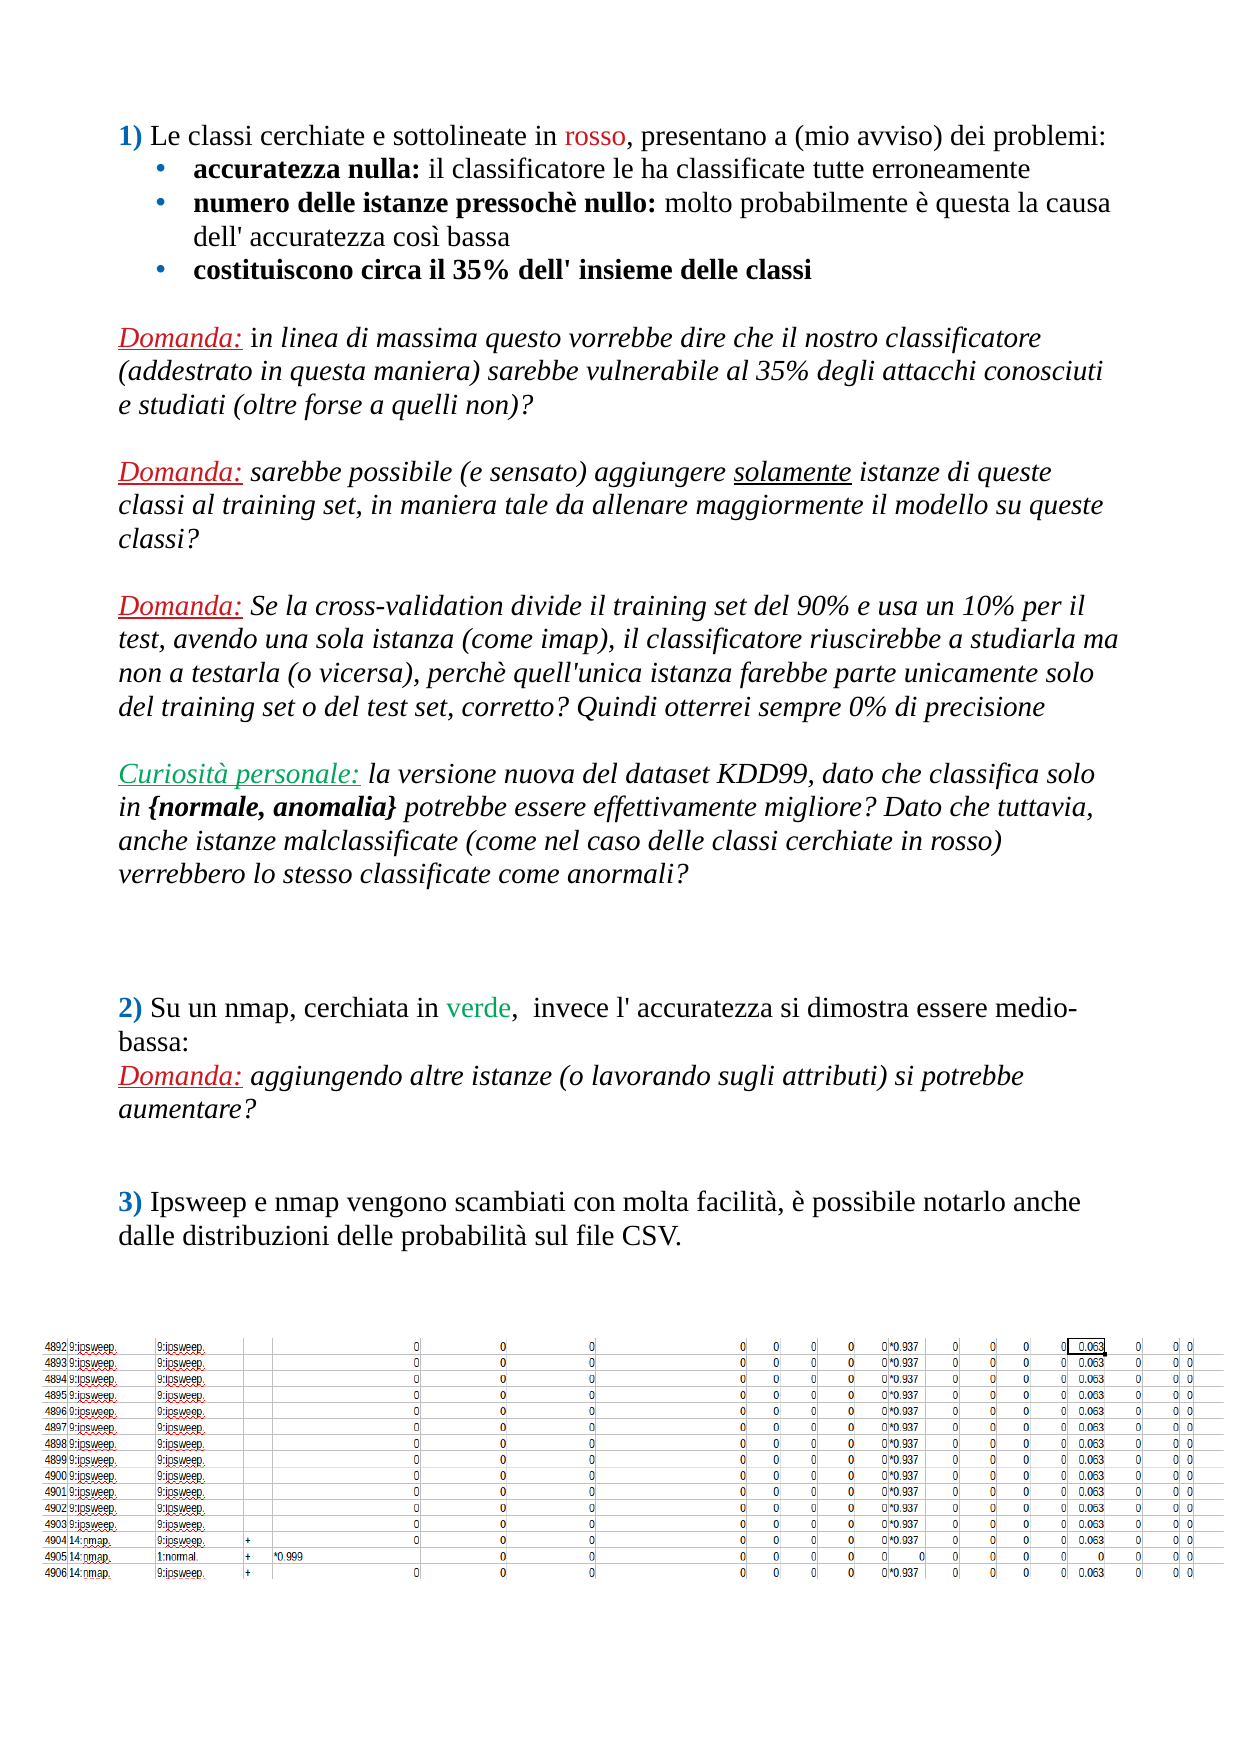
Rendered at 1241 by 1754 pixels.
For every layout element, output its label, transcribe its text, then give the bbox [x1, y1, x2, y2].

text Domanda: Se la cross-validation divide il training set del 90% e usa un 10% per il test, avendo una sola istanza (come imap), il classificatore riuscirebbe a studiarla ma non a testarla (o vicersa), perchè quell'unica istanza farebbe parte unicamente solo del training set o del test set, corretto? Quindi otterrei sempre 0% di precisione [118, 588, 1122, 722]
text 1) Le classi cerchiate e sottolineate in rosso, presentano a (mio avviso) dei problemi: [118, 118, 1122, 152]
text Curiosità personale: la versione nuova del dataset KDD99, dato che classifica solo in {normale, anomalia} potrebbe essere effettivamente migliore? Dato che tuttavia, anche istanze malclassificate (come nel caso delle classi cerchiate in rosso) verrebbero lo stesso classificate come anormali? [118, 756, 1122, 890]
text 3) Ipsweep e nmap vengono scambiati con molta facilità, è possibile notarlo anche dalle distribuzioni delle probabilità sul file CSV. [118, 1184, 1122, 1252]
list numero delle istanze pressochè nullo: molto probabilmente è questa la causa dell' accuratezza così bassa [156, 185, 1122, 252]
text Domanda: in linea di massima questo vorrebbe dire che il nostro classificatore (addestrato in questa maniera) sarebbe vulnerabile al 35% degli attacchi conosciuti e studiati (oltre forse a quelli non)? [118, 320, 1122, 420]
picture [42, 1338, 1224, 1579]
text 2) Su un nmap, cerchiata in verde, invece l' accuratezza si dimostra essere medio-bassa: [118, 991, 1122, 1058]
list accuratezza nulla: il classificatore le ha classificate tutte erroneamente [156, 152, 1122, 185]
list costituiscono circa il 35% dell' insieme delle classi [156, 252, 1122, 286]
text Domanda: aggiungendo altre istanze (o lavorando sugli attributi) si potrebbe aumentare? [118, 1058, 1122, 1125]
text Domanda: sarebbe possibile (e sensato) aggiungere solamente istanze di queste classi al training set, in maniera tale da allenare maggiormente il modello su queste classi? [118, 454, 1122, 554]
